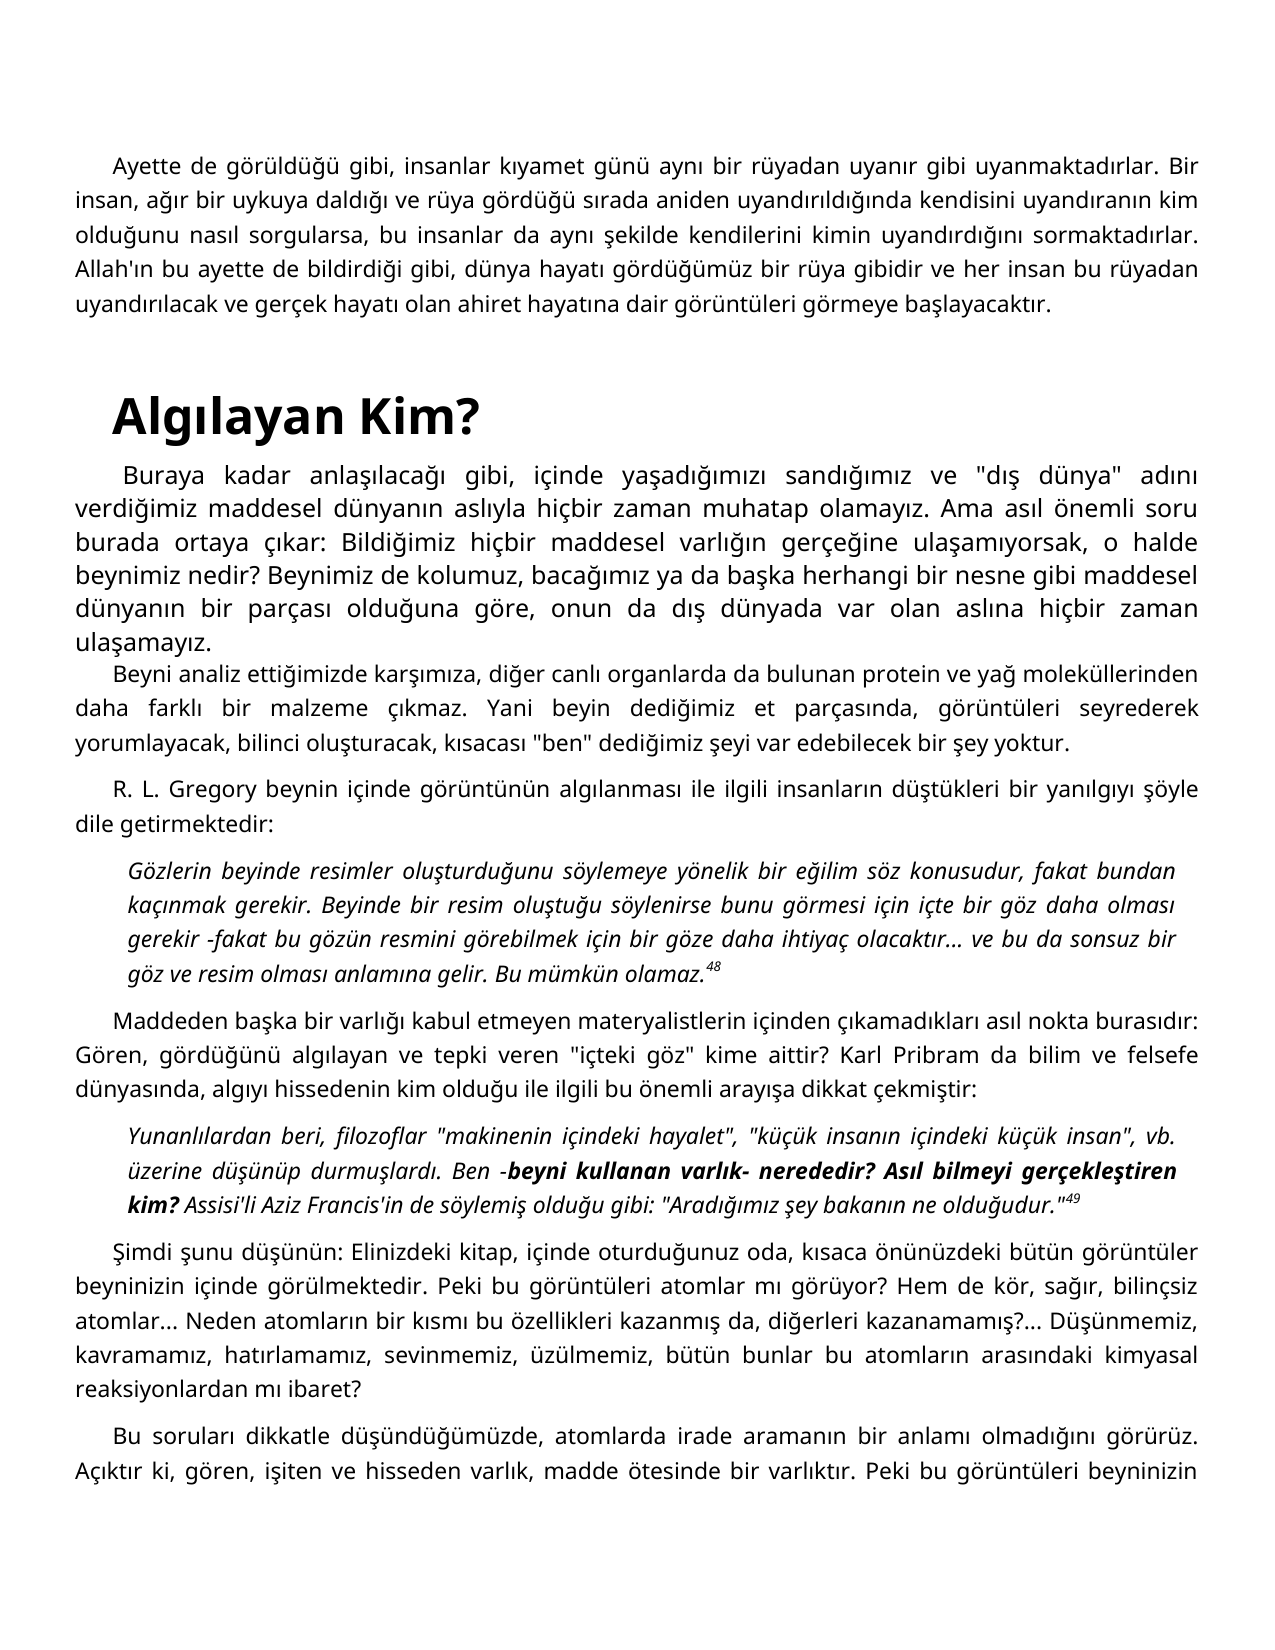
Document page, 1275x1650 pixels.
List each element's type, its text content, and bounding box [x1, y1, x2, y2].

text Yunanlılardan beri, filozoflar "makinenin içindeki hayalet", "küçük insanın içindeki küçük insan", vb. üzerine düşünüp durmuşlardı. Ben -beyni kullanan varlık- nerededir? Asıl bilmeyi gerçekleştiren kim? Assisi'li Aziz Francis'in de söylemiş olduğu gibi: "Aradığımız şey bakanın ne olduğudur."49 [127, 1120, 1177, 1220]
text R. L. Gregory beynin içinde görüntünün algılanması ile ilgili insanların düştükleri bir yanılgıyı şöyle dile getirmektedir: [75, 773, 1200, 839]
text Gözlerin beyinde resimler oluşturduğunu söylemeye yönelik bir eğilim söz konusudur, fakat bundan kaçınmak gerekir. Beyinde bir resim oluştuğu söylenirse bunu görmesi için içte bir göz daha olması gerekir -fakat bu gözün resmini görebilmek için bir göze daha ihtiyaç olacaktır... ve bu da sonsuz bir göz ve resim olması anlamına gelir. Bu mümkün olamaz.48 [127, 854, 1177, 989]
text Buraya kadar anlaşılacağı gibi, içinde yaşadığımızı sandığımız ve "dış dünya" adını verdiğimiz maddesel dünyanın aslıyla hiçbir zaman muhatap olamayız. Ama asıl önemli soru burada ortaya çıkar: Bildiğimiz hiçbir maddesel varlığın gerçeğine ulaşamıyorsak, o halde beynimiz nedir? Beynimiz de kolumuz, bacağımız ya da başka herhangi bir nesne gibi maddesel dünyanın bir parçası olduğuna göre, onun da dış dünyada var olan aslına hiçbir zaman ulaşamayız. [75, 458, 1200, 658]
text Maddeden başka bir varlığı kabul etmeyen materyalistlerin içinden çıkamadıkları asıl nokta burasıdır: Gören, gördüğünü algılayan ve tepki veren "içteki göz" kime aittir? Karl Pribram da bilim ve felsefe dünyasında, algıyı hissedenin kim olduğu ile ilgili bu önemli arayışa dikkat çekmiştir: [75, 1004, 1200, 1104]
text Bu soruları dikkatle düşündüğümüzde, atomlarda irade aramanın bir anlamı olmadığını görürüz. Açıktır ki, gören, işiten ve hisseden varlık, madde ötesinde bir varlıktır. Peki bu görüntüleri beyninizin [75, 1420, 1200, 1486]
text Beyni analiz ettiğimizde karşımıza, diğer canlı organlarda da bulunan protein ve yağ moleküllerinden daha farklı bir malzeme çıkmaz. Yani beyin dediğimiz et parçasında, görüntüleri seyrederek yorumlayacak, bilinci oluşturacak, kısacası "ben" dediğimiz şeyi var edebilecek bir şey yoktur. [75, 658, 1200, 758]
subtitle Algılayan Kim? [112, 381, 1200, 449]
text Ayette de görüldüğü gibi, insanlar kıyamet günü aynı bir rüyadan uyanır gibi uyanmaktadırlar. Bir insan, ağır bir uykuya daldığı ve rüya gördüğü sırada aniden uyandırıldığında kendisini uyandıranın kim olduğunu nasıl sorgularsa, bu insanlar da aynı şekilde kendilerini kimin uyandırdığını sormaktadırlar. Allah'ın bu ayette de bildirdiği gibi, dünya hayatı gördüğümüz bir rüya gibidir ve her insan bu rüyadan uyandırılacak ve gerçek hayatı olan ahiret hayatına dair görüntüleri görmeye başlayacaktır. [75, 150, 1200, 319]
text Şimdi şunu düşünün: Elinizdeki kitap, içinde oturduğunuz oda, kısaca önünüzdeki bütün görüntüler beyninizin içinde görülmektedir. Peki bu görüntüleri atomlar mı görüyor? Hem de kör, sağır, bilinçsiz atomlar... Neden atomların bir kısmı bu özellikleri kazanmış da, diğerleri kazanamamış?... Düşünmemiz, kavramamız, hatırlamamız, sevinmemiz, üzülmemiz, bütün bunlar bu atomların arasındaki kimyasal reaksiyonlardan mı ibaret? [75, 1236, 1200, 1404]
